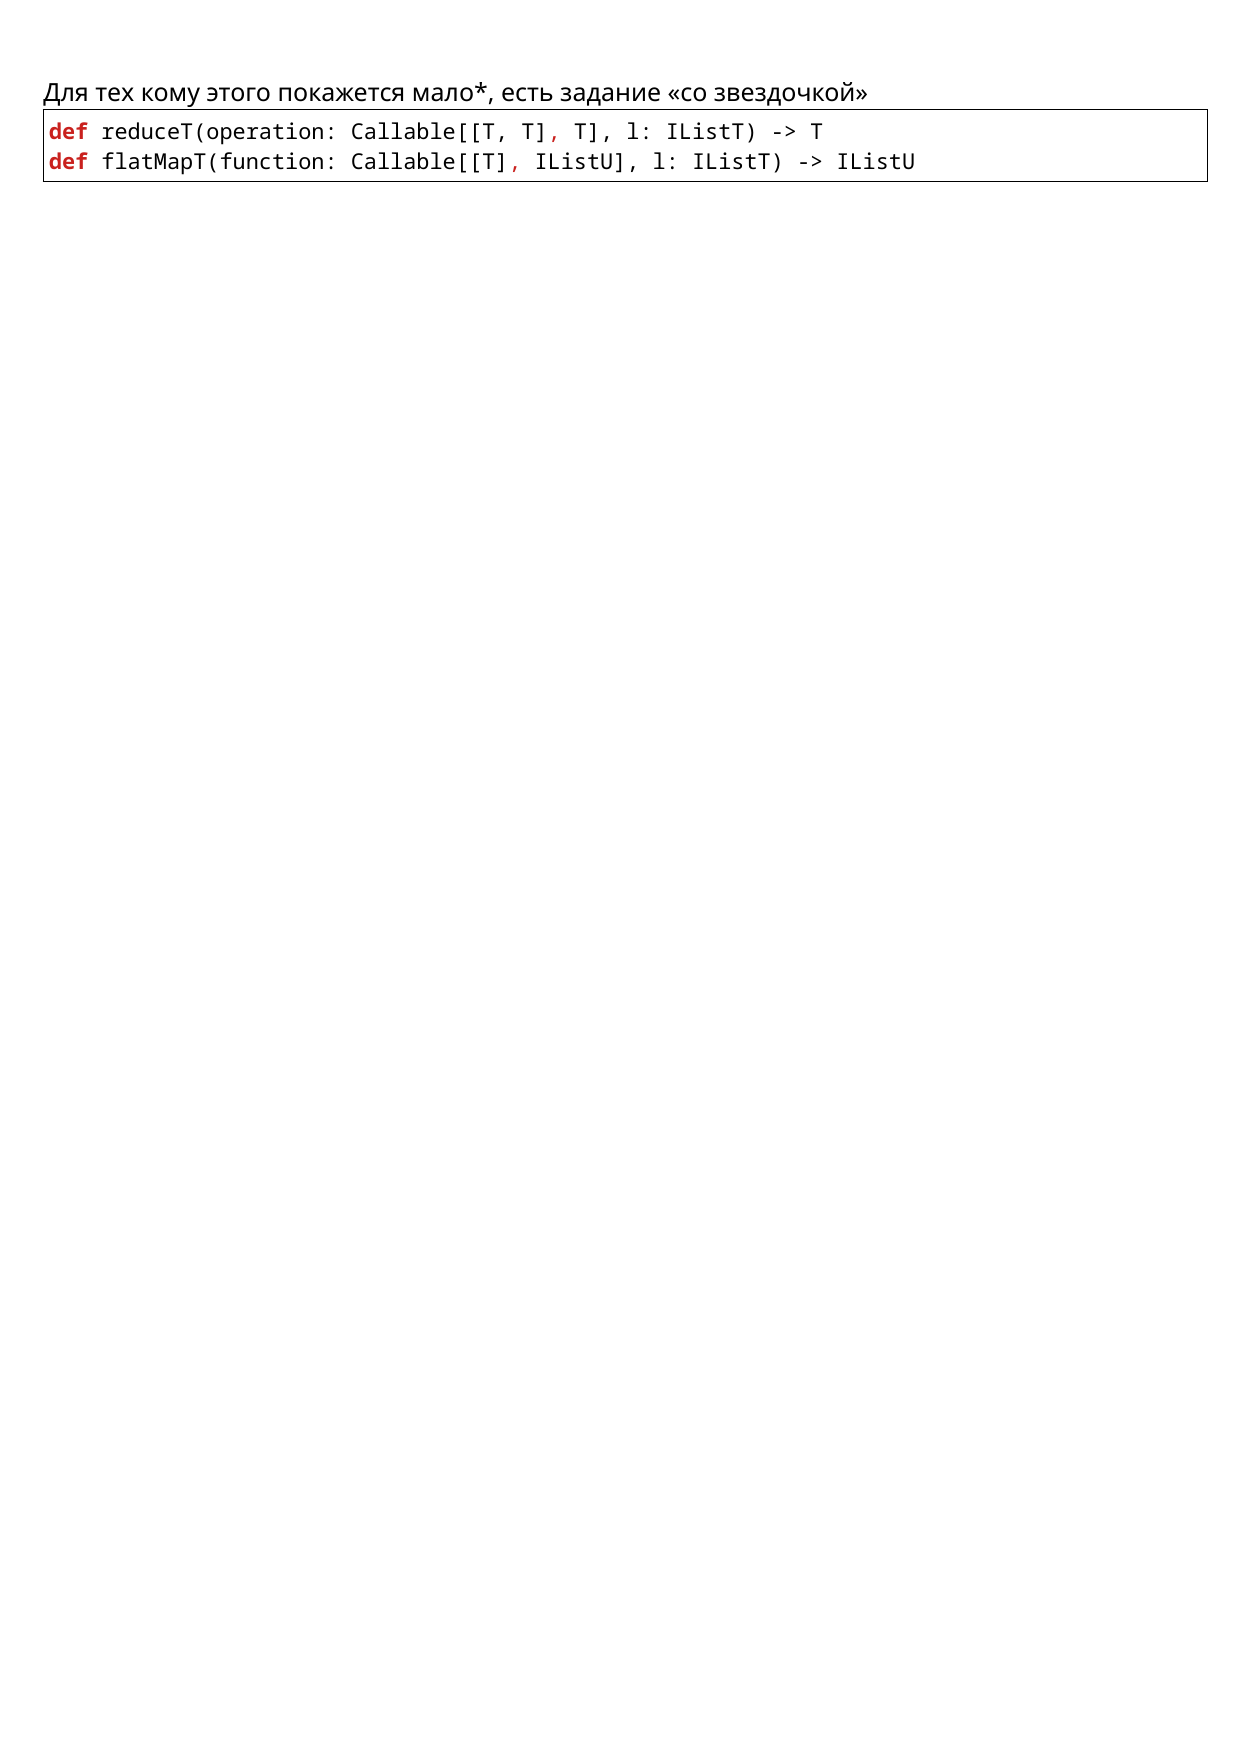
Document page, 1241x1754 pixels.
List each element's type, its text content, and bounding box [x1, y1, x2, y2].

text Для тех кому этого покажется мало*, есть задание «со звездочкой» [43, 75, 1208, 109]
table_header def reduceT(operation: Callable[[T, T], T], l: IListT) -> T def flatMapT(function: Callable[[T], IListU], l: IListT) -> IListU [44, 110, 1207, 181]
